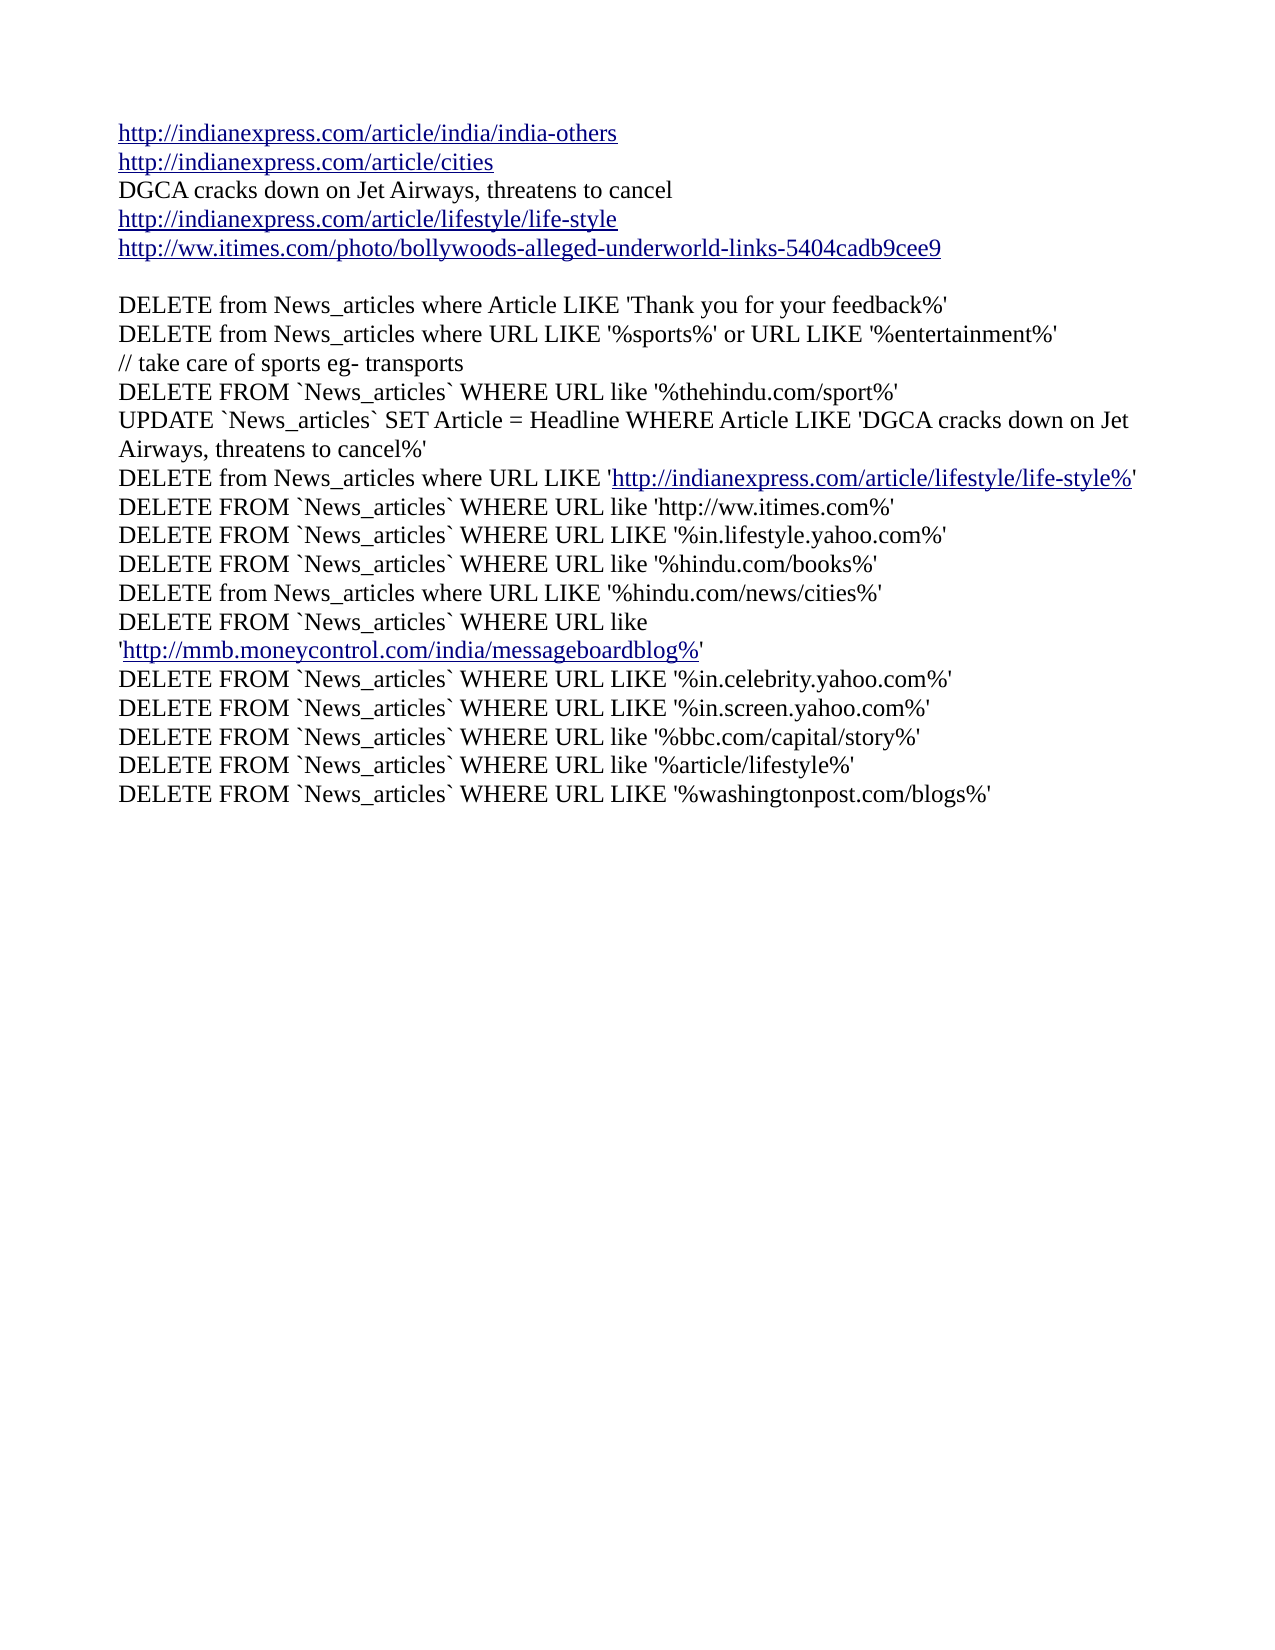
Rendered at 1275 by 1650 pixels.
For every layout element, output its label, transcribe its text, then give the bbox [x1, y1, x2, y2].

text DELETE FROM `News_articles` WHERE URL like '%bbc.com/capital/story%' [118, 722, 1157, 751]
text UPDATE `News_articles` SET Article = Headline WHERE Article LIKE 'DGCA cracks down on Jet Airways, threatens to cancel%' [118, 406, 1157, 463]
text DELETE from News_articles where URL LIKE '%hindu.com/news/cities%' [118, 578, 1157, 607]
text DELETE FROM `News_articles` WHERE URL like '%hindu.com/books%' [118, 549, 1157, 578]
text DELETE FROM `News_articles` WHERE URL like '%article/lifestyle%' [118, 751, 1157, 779]
text http://indianexpress.com/article/cities [118, 147, 1157, 176]
text DELETE FROM `News_articles` WHERE URL like 'http://mmb.moneycontrol.com/india/messageboardblog%' [118, 607, 1157, 664]
text DELETE FROM `News_articles` WHERE URL like '%thehindu.com/sport%' [118, 377, 1157, 406]
text http://indianexpress.com/article/india/india-others [118, 118, 1157, 147]
text http://ww.itimes.com/photo/bollywoods-alleged-underworld-links-5404cadb9cee9 [118, 233, 1157, 262]
text DELETE FROM `News_articles` WHERE URL LIKE '%in.celebrity.yahoo.com%' [118, 664, 1157, 693]
text DELETE from News_articles where URL LIKE 'http://indianexpress.com/article/lifestyle/life-style%' [118, 463, 1157, 492]
text DELETE from News_articles where URL LIKE '%sports%' or URL LIKE '%entertainment%' [118, 319, 1157, 348]
text DGCA cracks down on Jet Airways, threatens to cancel [118, 176, 1157, 204]
text DELETE FROM `News_articles` WHERE URL LIKE '%washingtonpost.com/blogs%' [118, 779, 1157, 808]
text // take care of sports eg- transports [118, 348, 1157, 377]
text DELETE FROM `News_articles` WHERE URL LIKE '%in.lifestyle.yahoo.com%' [118, 521, 1157, 549]
text DELETE FROM `News_articles` WHERE URL like 'http://ww.itimes.com%' [118, 492, 1157, 521]
text DELETE from News_articles where Article LIKE 'Thank you for your feedback%' [118, 291, 1157, 319]
text DELETE FROM `News_articles` WHERE URL LIKE '%in.screen.yahoo.com%' [118, 693, 1157, 722]
text http://indianexpress.com/article/lifestyle/life-style [118, 204, 1157, 233]
